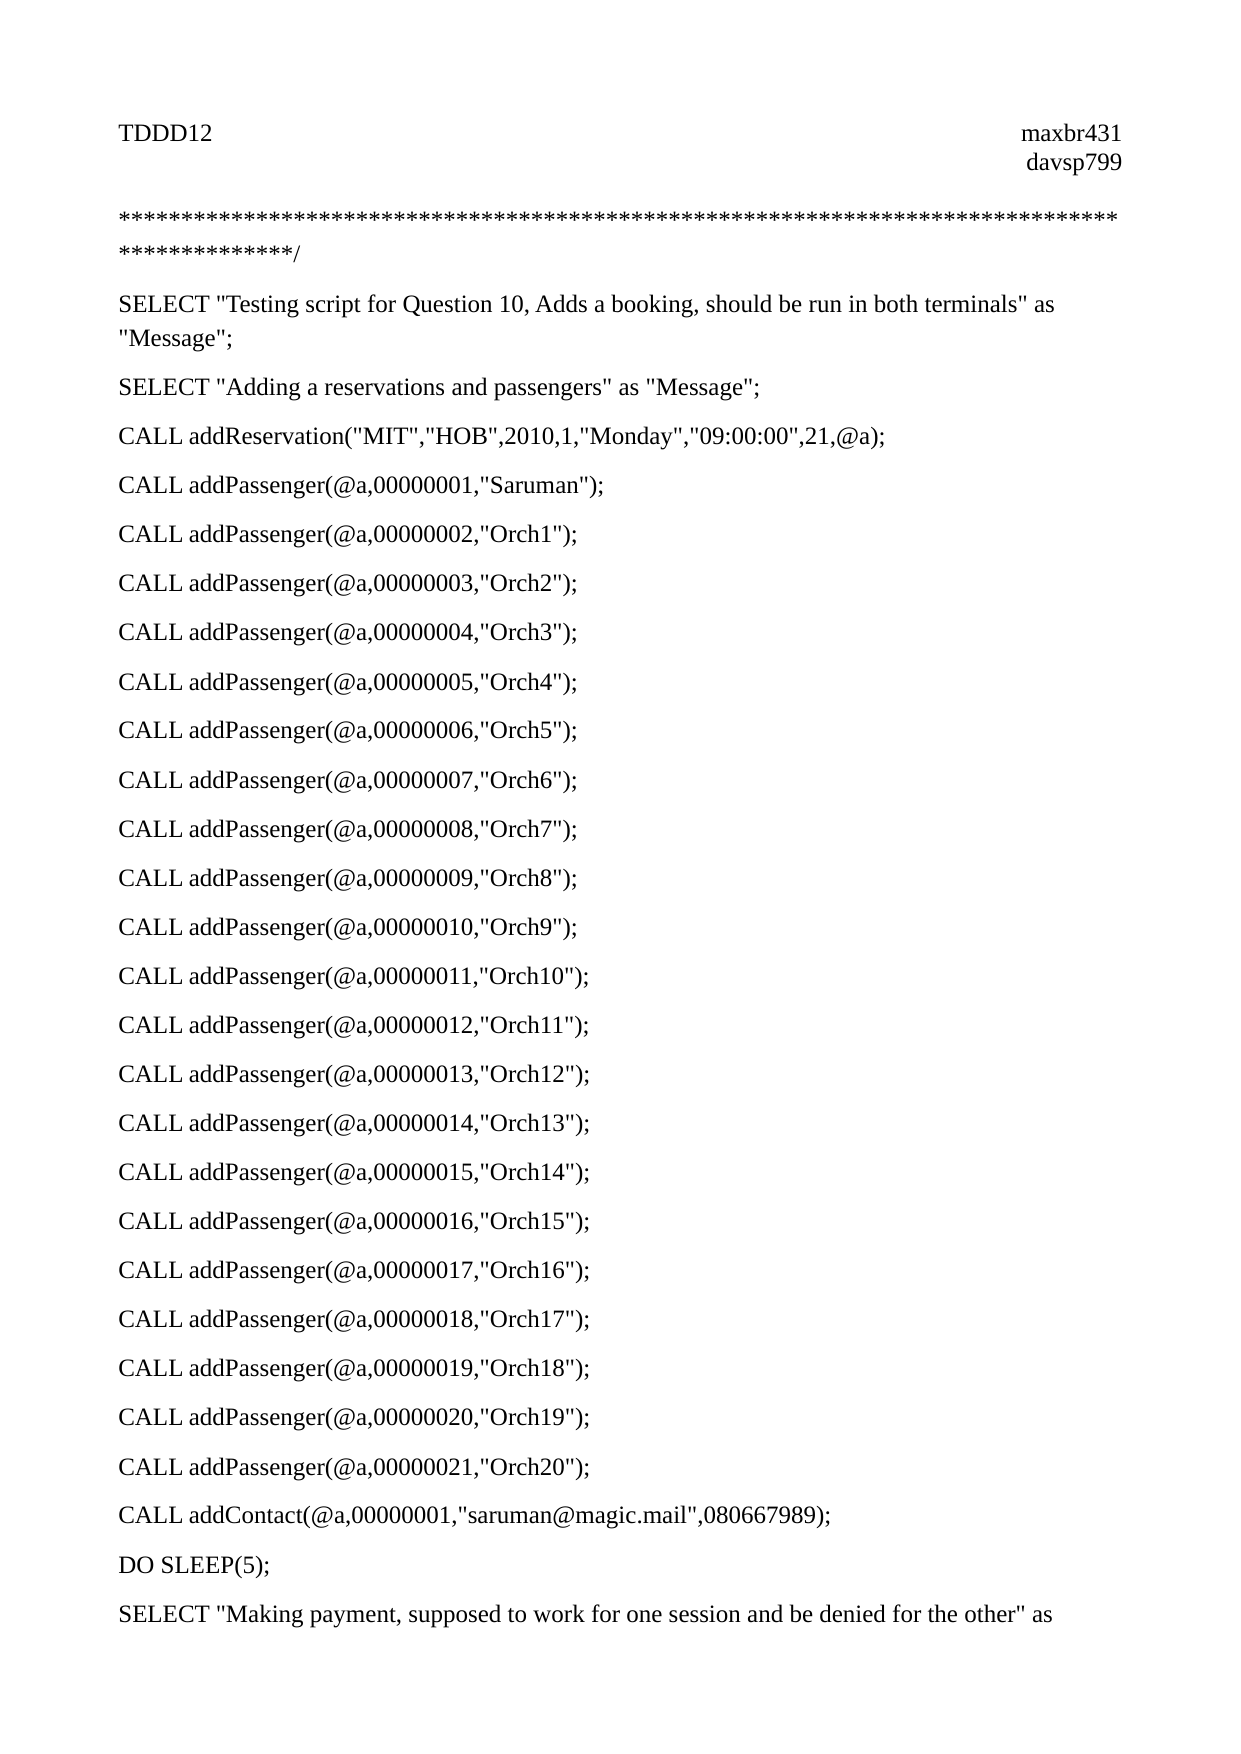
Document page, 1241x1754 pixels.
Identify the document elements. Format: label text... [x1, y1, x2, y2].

text CALL addPassenger(@a,00000006,"Orch5"); [118, 716, 1122, 744]
text CALL addPassenger(@a,00000002,"Orch1"); [118, 519, 1122, 548]
text CALL addPassenger(@a,00000018,"Orch17"); [118, 1304, 1122, 1333]
text CALL addPassenger(@a,00000011,"Orch10"); [118, 961, 1122, 990]
text CALL addPassenger(@a,00000017,"Orch16"); [118, 1255, 1122, 1284]
text CALL addPassenger(@a,00000007,"Orch6"); [118, 765, 1122, 793]
text CALL addReservation("MIT","HOB",2010,1,"Monday","09:00:00",21,@a); [118, 421, 1122, 450]
text CALL addPassenger(@a,00000005,"Orch4"); [118, 667, 1122, 695]
text DO SLEEP(5); [118, 1550, 1122, 1578]
text SELECT "Adding a reservations and passengers" as "Message"; [118, 372, 1122, 401]
text CALL addContact(@a,00000001,"saruman@magic.mail",080667989); [118, 1501, 1122, 1529]
text CALL addPassenger(@a,00000001,"Saruman"); [118, 470, 1122, 499]
text CALL addPassenger(@a,00000016,"Orch15"); [118, 1206, 1122, 1235]
text CALL addPassenger(@a,00000013,"Orch12"); [118, 1059, 1122, 1088]
text CALL addPassenger(@a,00000004,"Orch3"); [118, 617, 1122, 646]
text CALL addPassenger(@a,00000021,"Orch20"); [118, 1452, 1122, 1480]
text CALL addPassenger(@a,00000010,"Orch9"); [118, 912, 1122, 941]
text CALL addPassenger(@a,00000012,"Orch11"); [118, 1010, 1122, 1039]
text CALL addPassenger(@a,00000019,"Orch18"); [118, 1353, 1122, 1382]
text CALL addPassenger(@a,00000014,"Orch13"); [118, 1108, 1122, 1137]
text **********************************************************************************************/ [118, 205, 1122, 268]
text CALL addPassenger(@a,00000008,"Orch7"); [118, 814, 1122, 842]
text CALL addPassenger(@a,00000003,"Orch2"); [118, 568, 1122, 597]
text SELECT "Testing script for Question 10, Adds a booking, should be run in both terminals" as "Message"; [118, 289, 1122, 352]
text SELECT "Making payment, supposed to work for one session and be denied for the other" as [118, 1599, 1122, 1627]
text CALL addPassenger(@a,00000009,"Orch8"); [118, 863, 1122, 892]
text CALL addPassenger(@a,00000015,"Orch14"); [118, 1157, 1122, 1186]
text CALL addPassenger(@a,00000020,"Orch19"); [118, 1402, 1122, 1431]
